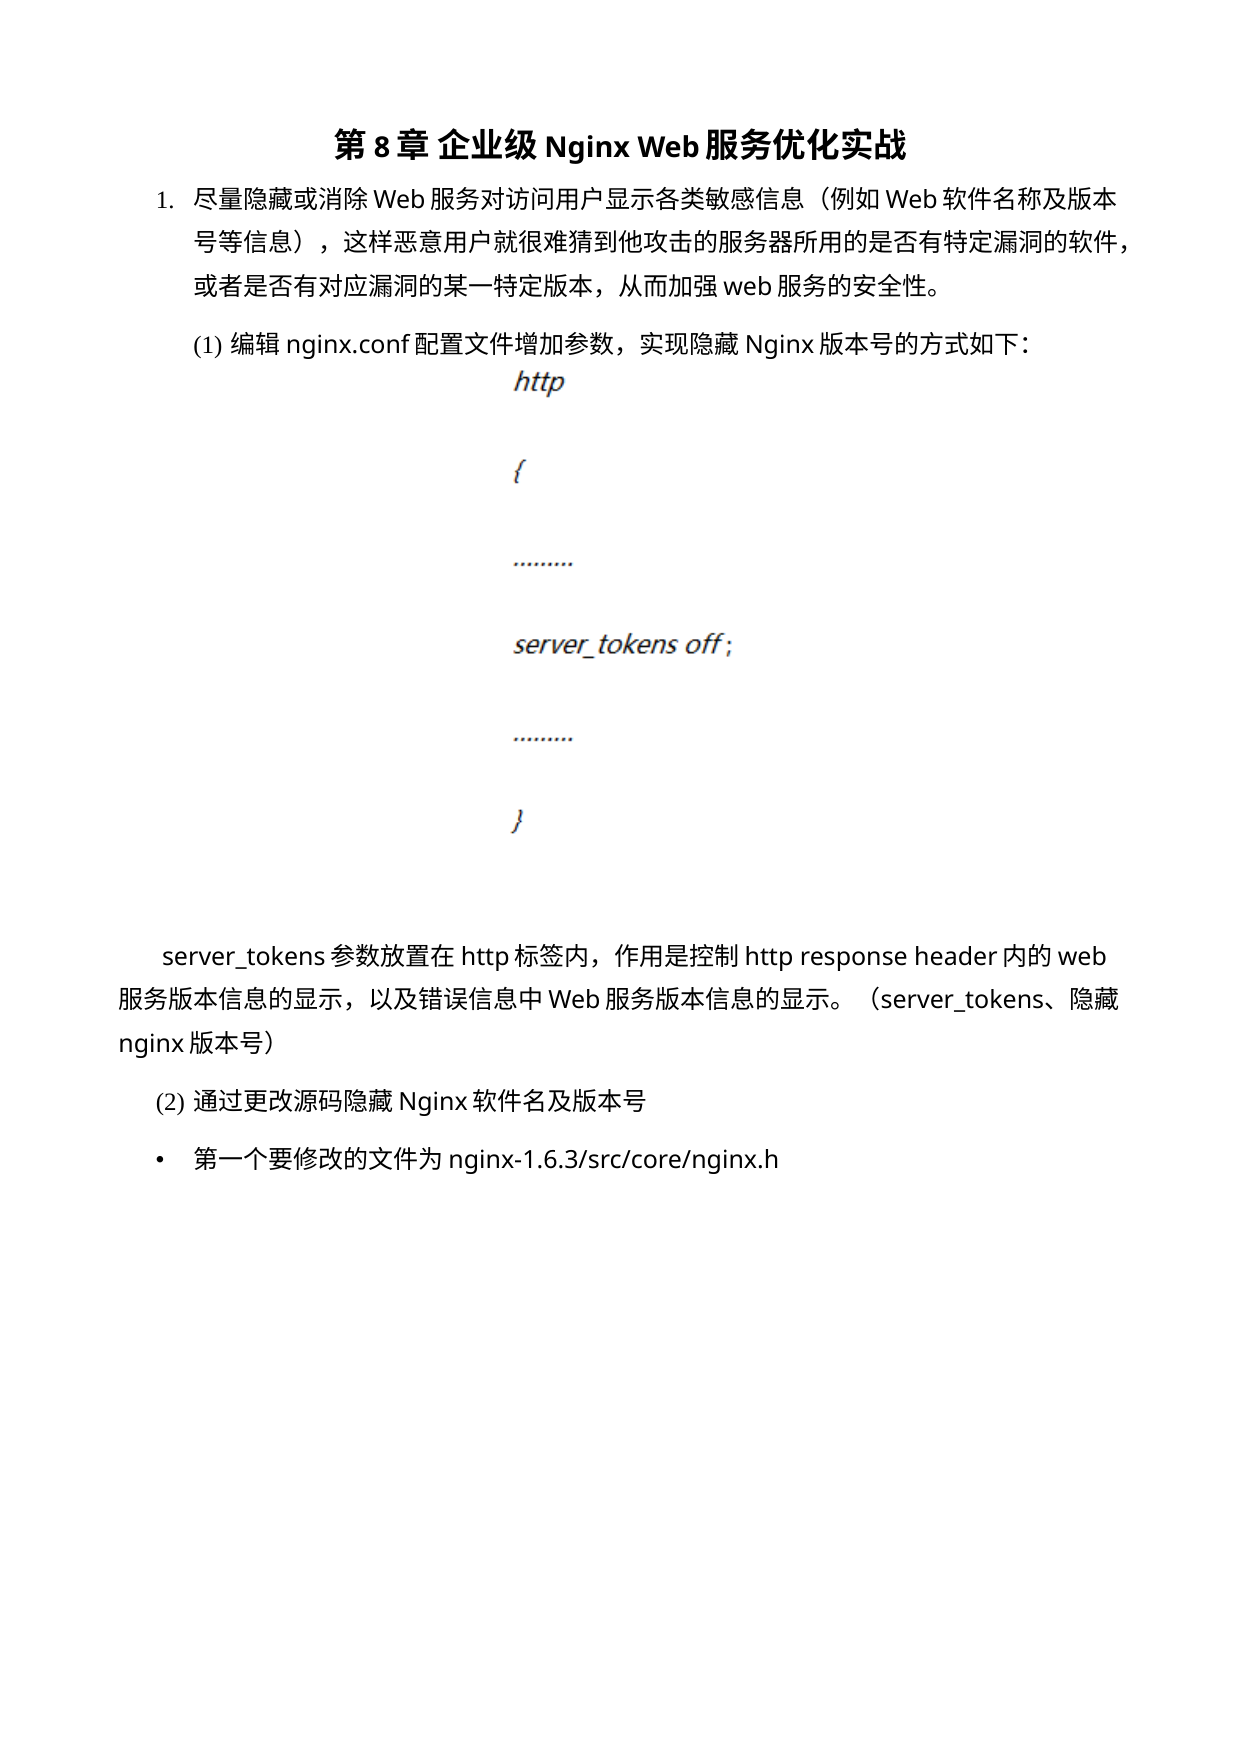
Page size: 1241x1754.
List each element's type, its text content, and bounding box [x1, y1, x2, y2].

list 尽量隐藏或消除Web服务对访问用户显示各类敏感信息（例如Web软件名称及版本号等信息），这样恶意用户就很难猜到他攻击的服务器所用的是否有特定漏洞的软件，或者是否有对应漏洞的某一特定版本，从而加强web服务的安全性。 [156, 179, 1122, 302]
subtitle 第8章 企业级Nginx Web服务优化实战 [118, 118, 1122, 167]
picture [496, 363, 782, 846]
list 第一个要修改的文件为nginx-1.6.3/src/core/nginx.h [156, 1139, 1122, 1175]
list 通过更改源码隐藏Nginx软件名及版本号 [156, 1081, 1122, 1117]
text server_tokens参数放置在http标签内，作用是控制http response header内的web服务版本信息的显示，以及错误信息中Web服务版本信息的显示。（server_tokens、隐藏nginx版本号） [118, 936, 1122, 1059]
list 编辑nginx.conf配置文件增加参数，实现隐藏Nginx版本号的方式如下： [193, 324, 1122, 360]
